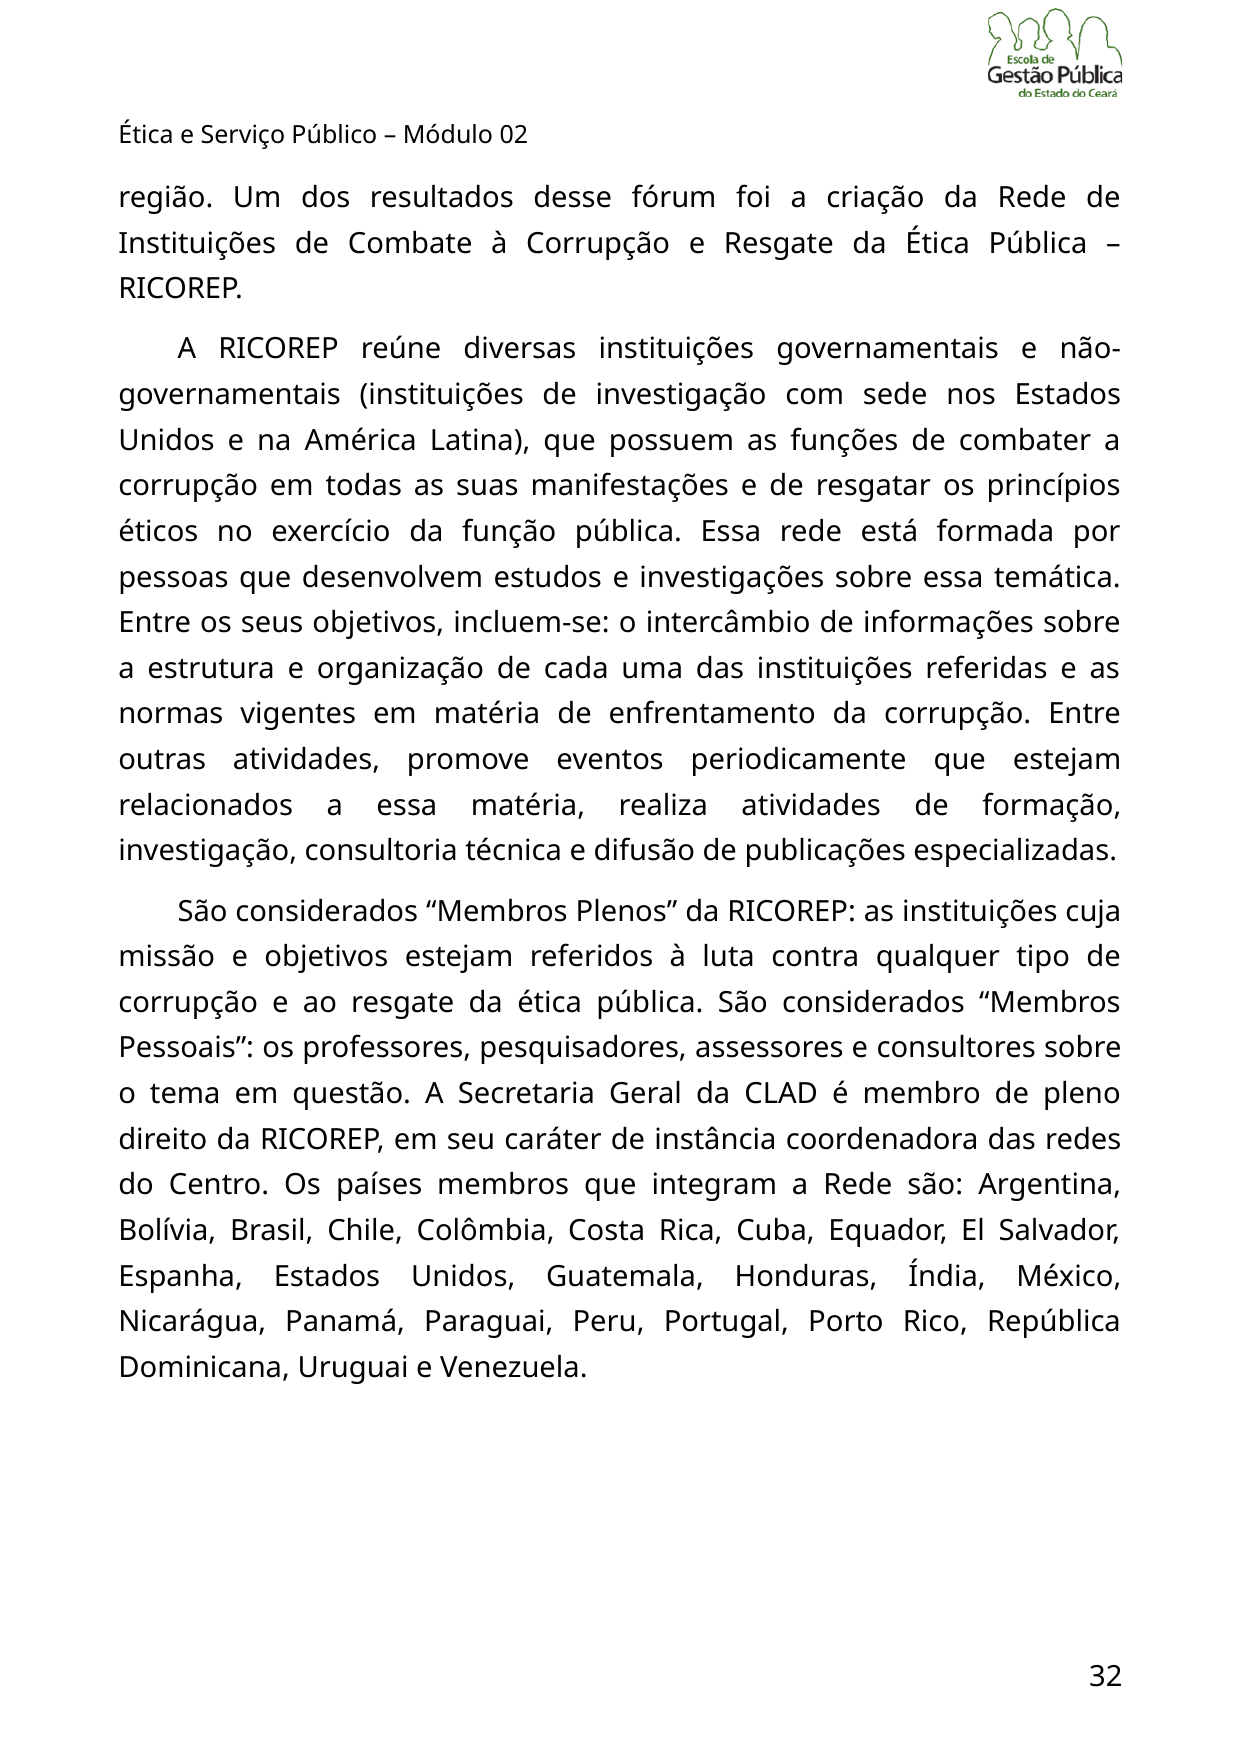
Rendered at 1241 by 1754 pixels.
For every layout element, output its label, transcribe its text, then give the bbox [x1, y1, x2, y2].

text A RICOREP reúne diversas instituições governamentais e não-governamentais (instituições de investigação com sede nos Estados Unidos e na América Latina), que possuem as funções de combater a corrupção em todas as suas manifestações e de resgatar os princípios éticos no exercício da função pública. Essa rede está formada por pessoas que desenvolvem estudos e investigações sobre essa temática. Entre os seus objetivos, incluem-se: o intercâmbio de informações sobre a estrutura e organização de cada uma das instituições referidas e as normas vigentes em matéria de enfrentamento da corrupção. Entre outras atividades, promove eventos periodicamente que estejam relacionados a essa matéria, realiza atividades de formação, investigação, consultoria técnica e difusão de publicações especializadas. [118, 328, 1122, 869]
text região. Um dos resultados desse fórum foi a criação da Rede de Instituições de Combate à Corrupção e Resgate da Ética Pública – RICOREP. [118, 176, 1122, 307]
text São considerados “Membros Plenos” da RICOREP: as instituições cuja missão e objetivos estejam referidos à luta contra qualquer tipo de corrupção e ao resgate da ética pública. São considerados “Membros Pessoais”: os professores, pesquisadores, assessores e consultores sobre o tema em questão. A Secretaria Geral da CLAD é membro de pleno direito da RICOREP, em seu caráter de instância coordenadora das redes do Centro. Os países membros que integram a Rede são: Argentina, Bolívia, Brasil, Chile, Colômbia, Costa Rica, Cuba, Equador, El Salvador, Espanha, Estados Unidos, Guatemala, Honduras, Índia, México, Nicarágua, Panamá, Paraguai, Peru, Portugal, Porto Rico, República Dominicana, Uruguai e Venezuela. [118, 890, 1122, 1386]
picture [118, 8, 1123, 97]
